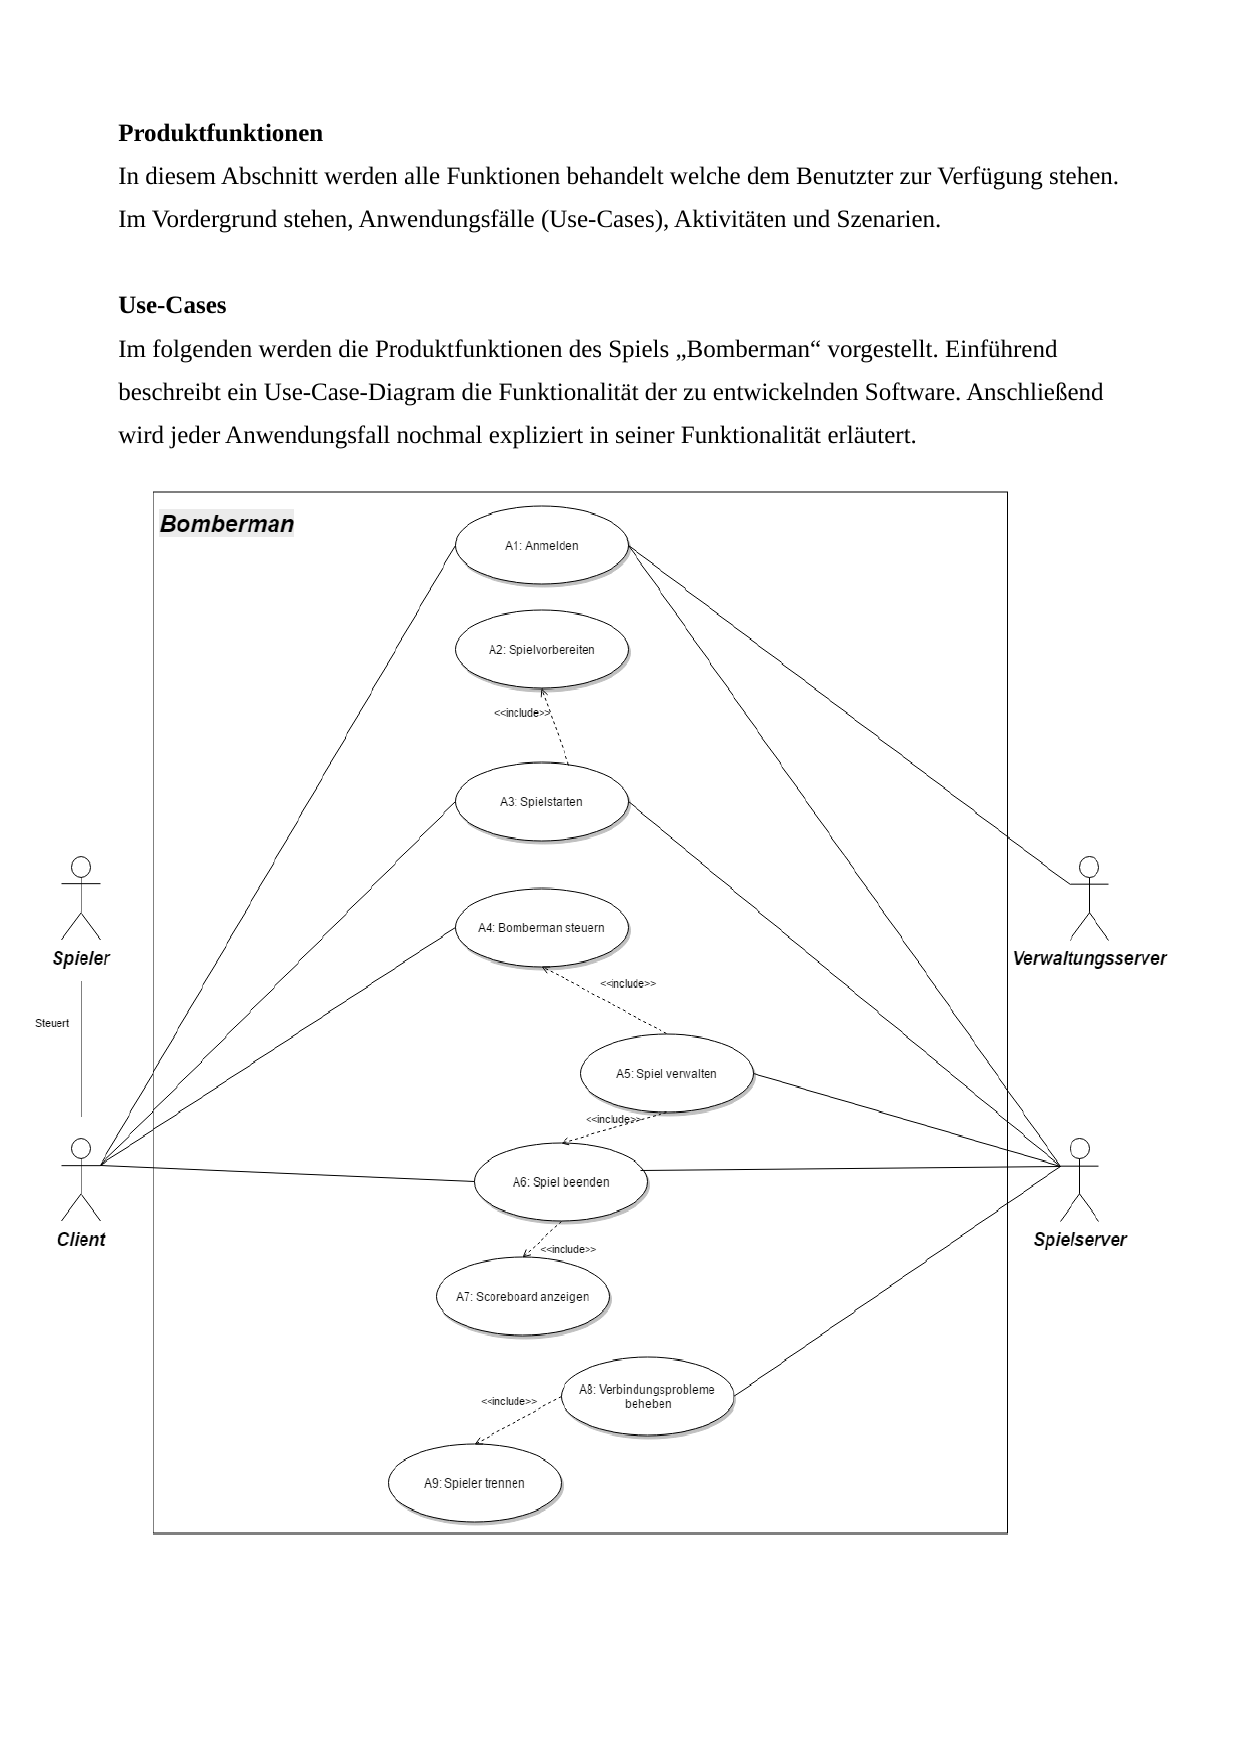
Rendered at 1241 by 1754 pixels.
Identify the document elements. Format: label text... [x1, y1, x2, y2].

text Produktfunktionen [118, 118, 1122, 147]
text Use-Cases [118, 291, 1122, 319]
text In diesem Abschnitt werden alle Funktionen behandelt welche dem Benutzter zur Verfügung stehen. Im Vordergrund stehen, Anwendungsfälle (Use-Cases), Aktivitäten und Szenarien. [118, 161, 1122, 233]
text Im folgenden werden die Produktfunktionen des Spiels „Bomberman“ vorgestellt. Einführend beschreibt ein Use-Case-Diagram die Funktionalität der zu entwickelnden Software. Anschließend wird jeder Anwendungsfall nochmal expliziert in seiner Funktionalität erläutert. [118, 334, 1122, 449]
